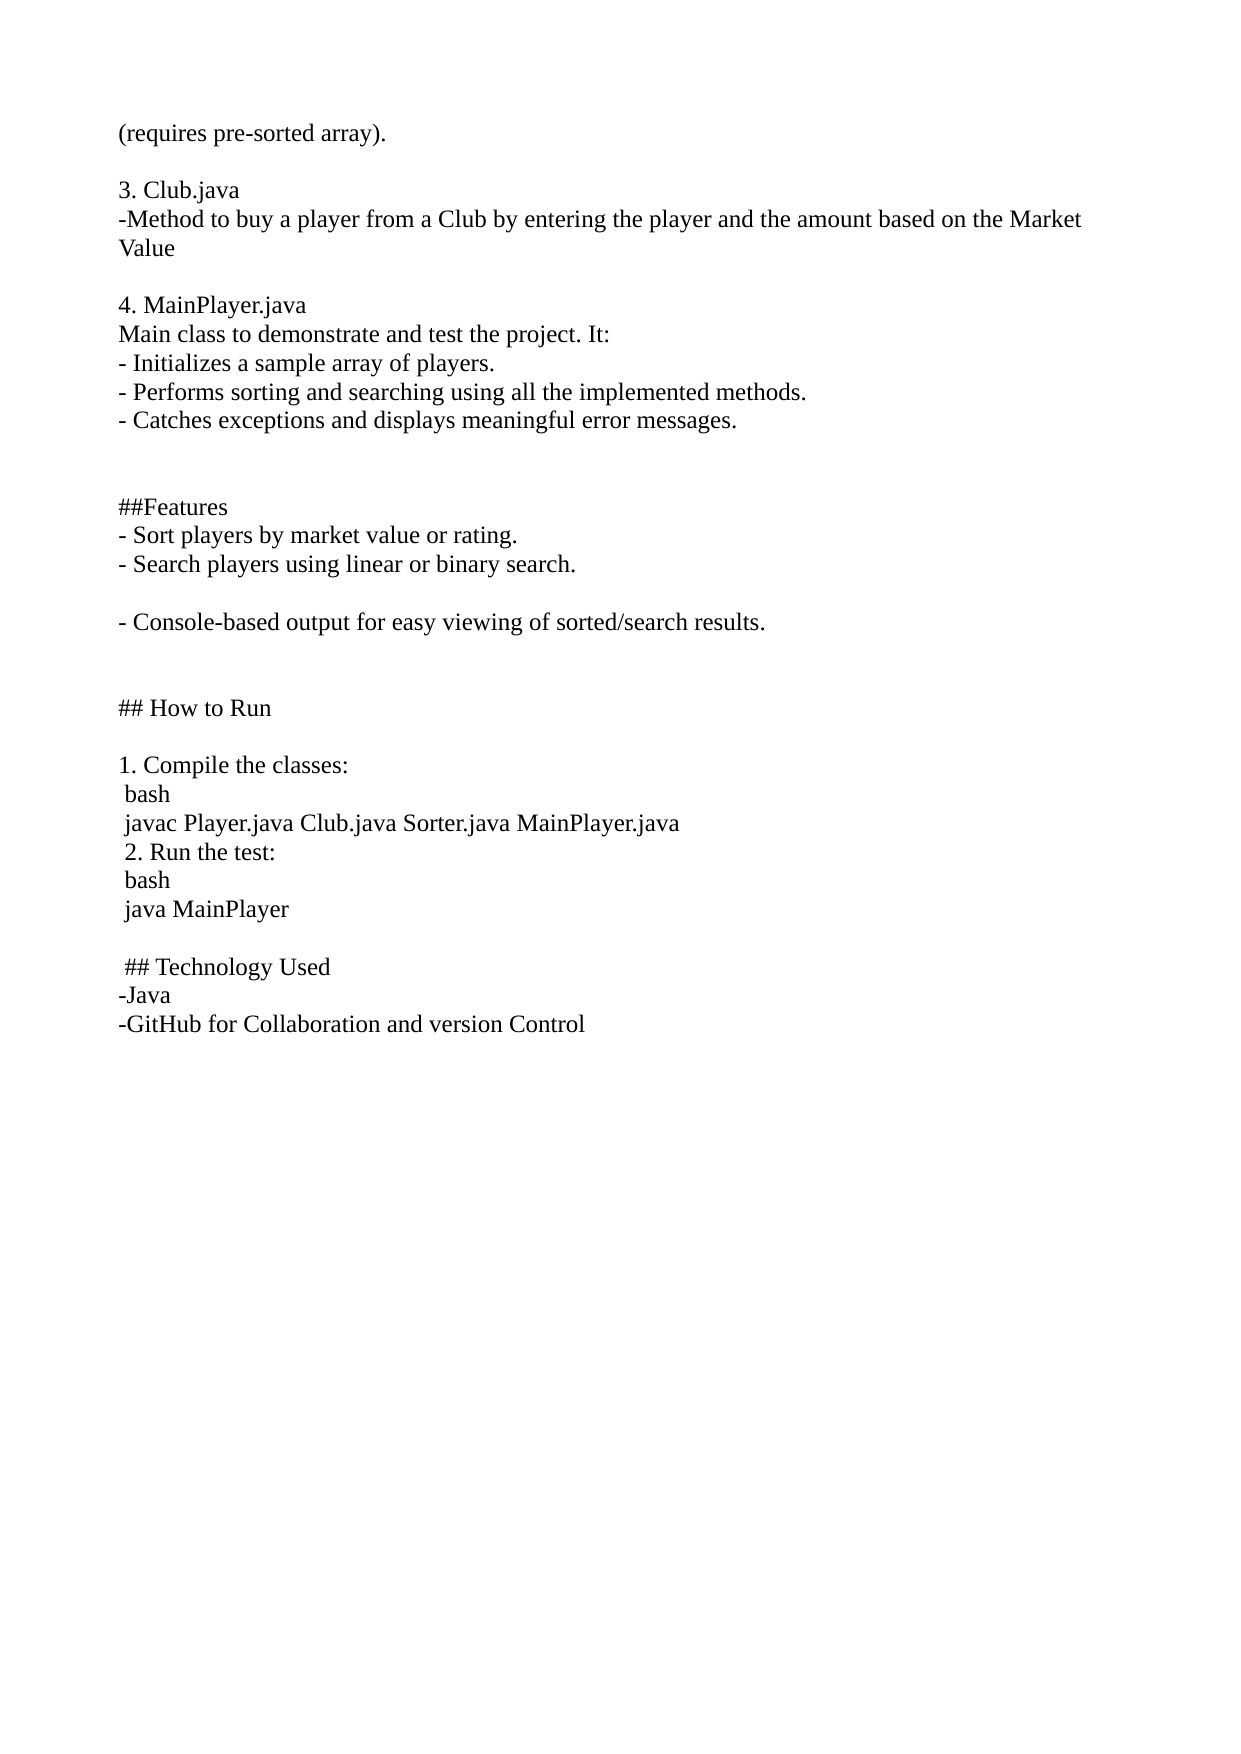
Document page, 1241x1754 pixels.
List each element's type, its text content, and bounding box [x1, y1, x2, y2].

text ## Technology Used [118, 923, 1122, 981]
text (requires pre-sorted array). 3. Club.java [118, 118, 1122, 204]
text -Method to buy a player from a Club by entering the player and the amount based on the Market Value 4. MainPlayer.java Main class to demonstrate and test the project. It: - Initializes a sample array of players. - Performs sorting and searching using all the implemented methods. - Catches exceptions and displays meaningful error messages. ##Features - Sort players by market value or rating. - Search players using linear or binary search. [118, 204, 1122, 578]
text - Console-based output for easy viewing of sorted/search results. ## How to Run 1. Compile the classes: bash javac Player.java Club.java Sorter.java MainPlayer.java 2. Run the test: bash java MainPlayer [118, 607, 1122, 923]
text -Java [118, 981, 1122, 1009]
text -GitHub for Collaboration and version Control [118, 1009, 1122, 1067]
